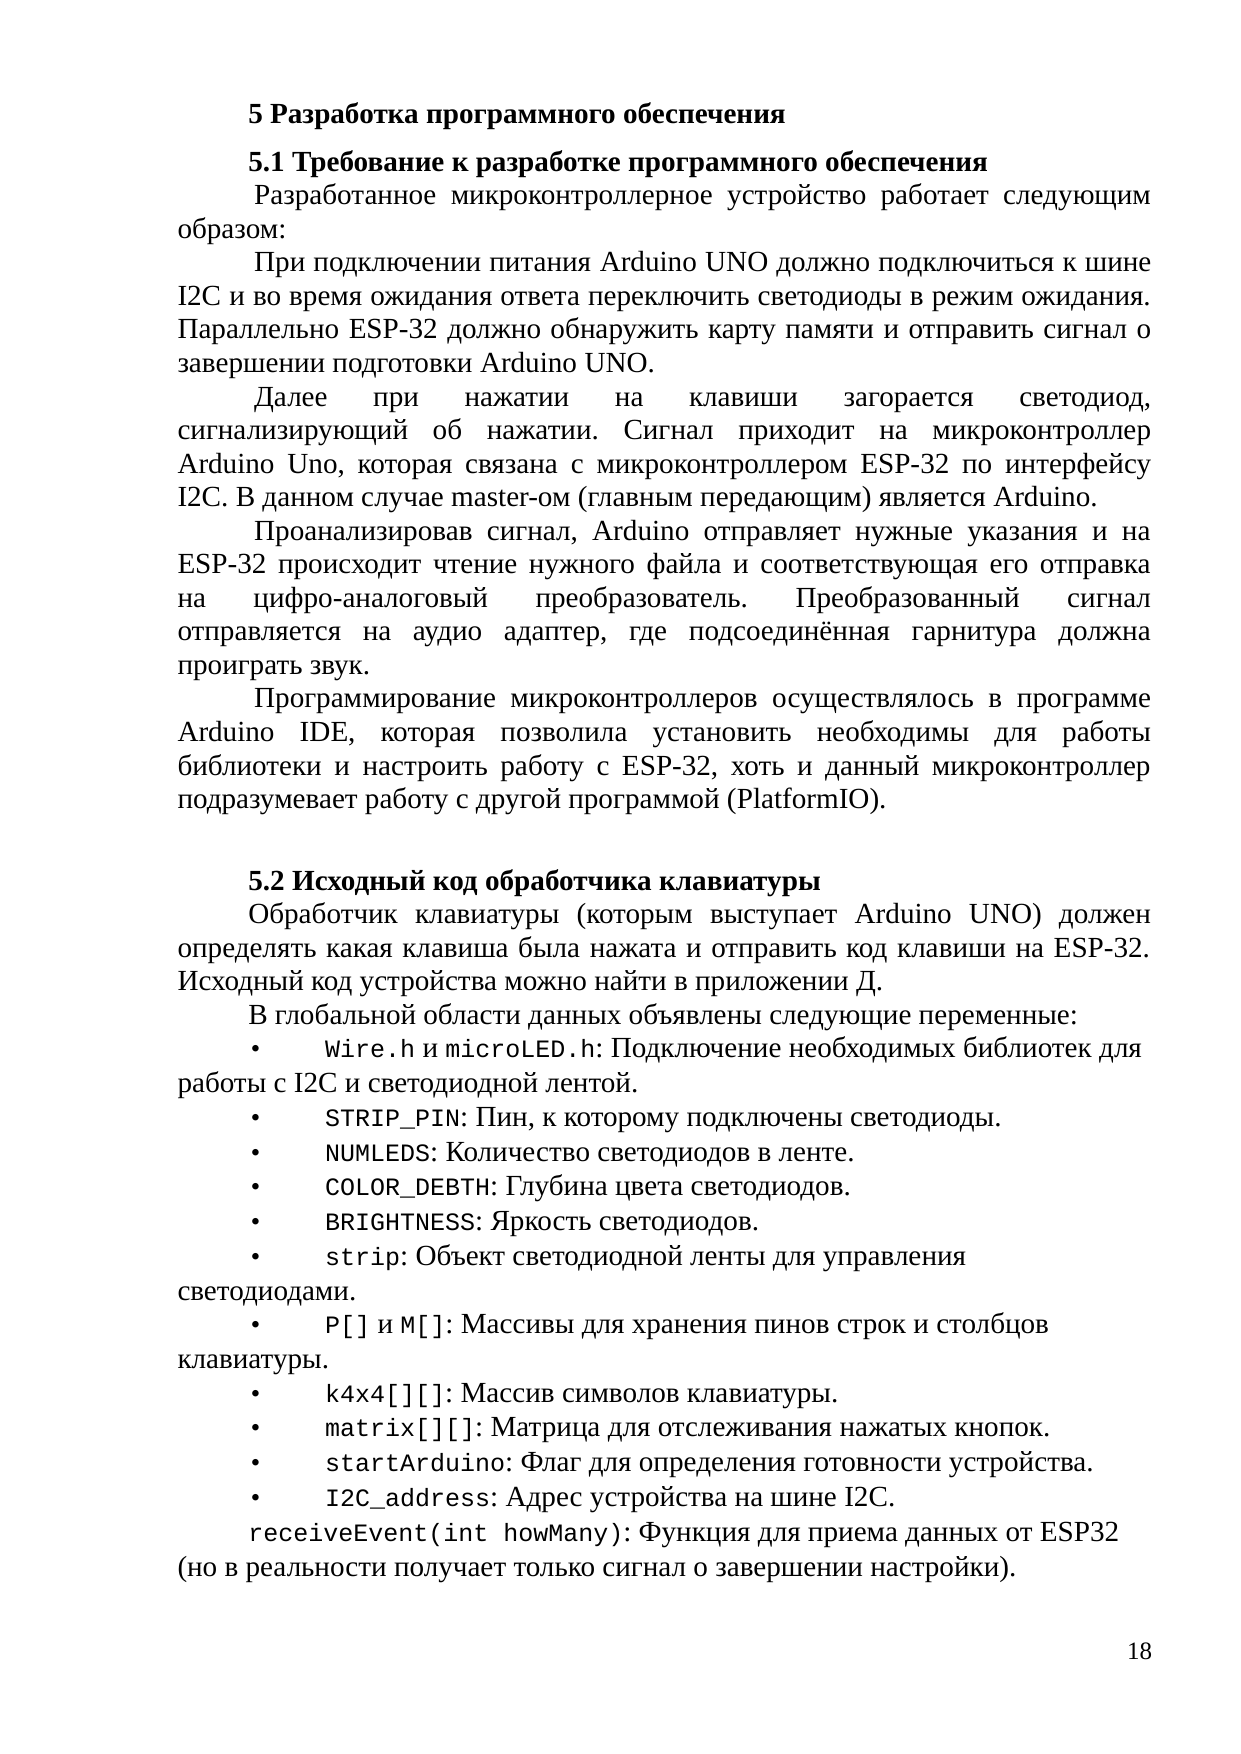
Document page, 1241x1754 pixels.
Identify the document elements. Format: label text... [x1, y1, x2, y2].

text Далее при нажатии на клавиши загорается светодиод, сигнализирующий об нажатии. Сигнал приходит на микроконтроллер Arduino Uno, которая связана с микроконтроллером ESP-32 по интерфейсу I2C. В данном случае master-ом (главным передающим) является Arduino. [177, 379, 1152, 513]
list strip: Объект светодиодной ленты для управления светодиодами. [177, 1238, 1152, 1306]
text При подключении питания Arduino UNO должно подключиться к шине I2C и во время ожидания ответа переключить светодиоды в режим ожидания. Параллельно ESP-32 должно обнаружить карту памяти и отправить сигнал о завершении подготовки Arduino UNO. [177, 244, 1152, 379]
list COLOR_DEBTH: Глубина цвета светодиодов. [177, 1168, 1152, 1203]
list I2C_address: Адрес устройства на шине I2C. [177, 1479, 1152, 1514]
list P[] и M[]: Массивы для хранения пинов строк и столбцов клавиатуры. [177, 1306, 1152, 1375]
subtitle 5.1 Требование к разработке программного обеспечения [177, 144, 1152, 177]
text Разработанное микроконтроллерное устройство работает следующим образом: [177, 177, 1152, 244]
list Wire.h и microLED.h: Подключение необходимых библиотек для работы с I2C и светодиодной лентой. [177, 1031, 1152, 1099]
text Программирование микроконтроллеров осуществлялось в программе Arduino IDE, которая позволила установить необходимы для работы библиотеки и настроить работу с ESP-32, хоть и данный микроконтроллер подразумевает работу с другой программой (PlatformIO). [177, 681, 1152, 815]
list NUMLEDS: Количество светодиодов в ленте. [177, 1134, 1152, 1168]
text Проанализировав сигнал, Arduino отправляет нужные указания и на ESP-32 происходит чтение нужного файла и соответствующая его отправка на цифро-аналоговый преобразователь. Преобразованный сигнал отправляется на аудио адаптер, где подсоединённая гарнитура должна проиграть звук. [177, 513, 1152, 681]
subtitle 5.2 Исходный код обработчика клавиатуры [177, 863, 1152, 896]
list startArduino: Флаг для определения готовности устройства. [177, 1444, 1152, 1479]
text В глобальной области данных объявлены следующие переменные: [177, 997, 1152, 1031]
list STRIP_PIN: Пин, к которому подключены светодиоды. [177, 1099, 1152, 1134]
list k4x4[][]: Массив символов клавиатуры. [177, 1375, 1152, 1409]
list matrix[][]: Матрица для отслеживания нажатых кнопок. [177, 1409, 1152, 1444]
subtitle 5 Разработка программного обеспечения [177, 96, 1152, 129]
text Обработчик клавиатуры (которым выступает Arduino UNO) должен определять какая клавиша была нажата и отправить код клавиши на ESP-32. Исходный код устройства можно найти в приложении Д. [177, 896, 1152, 997]
list BRIGHTNESS: Яркость светодиодов. [177, 1203, 1152, 1238]
text receiveEvent(int howMany): Функция для приема данных от ESP32 (но в реальности получает только сигнал о завершении настройки). [177, 1514, 1152, 1582]
